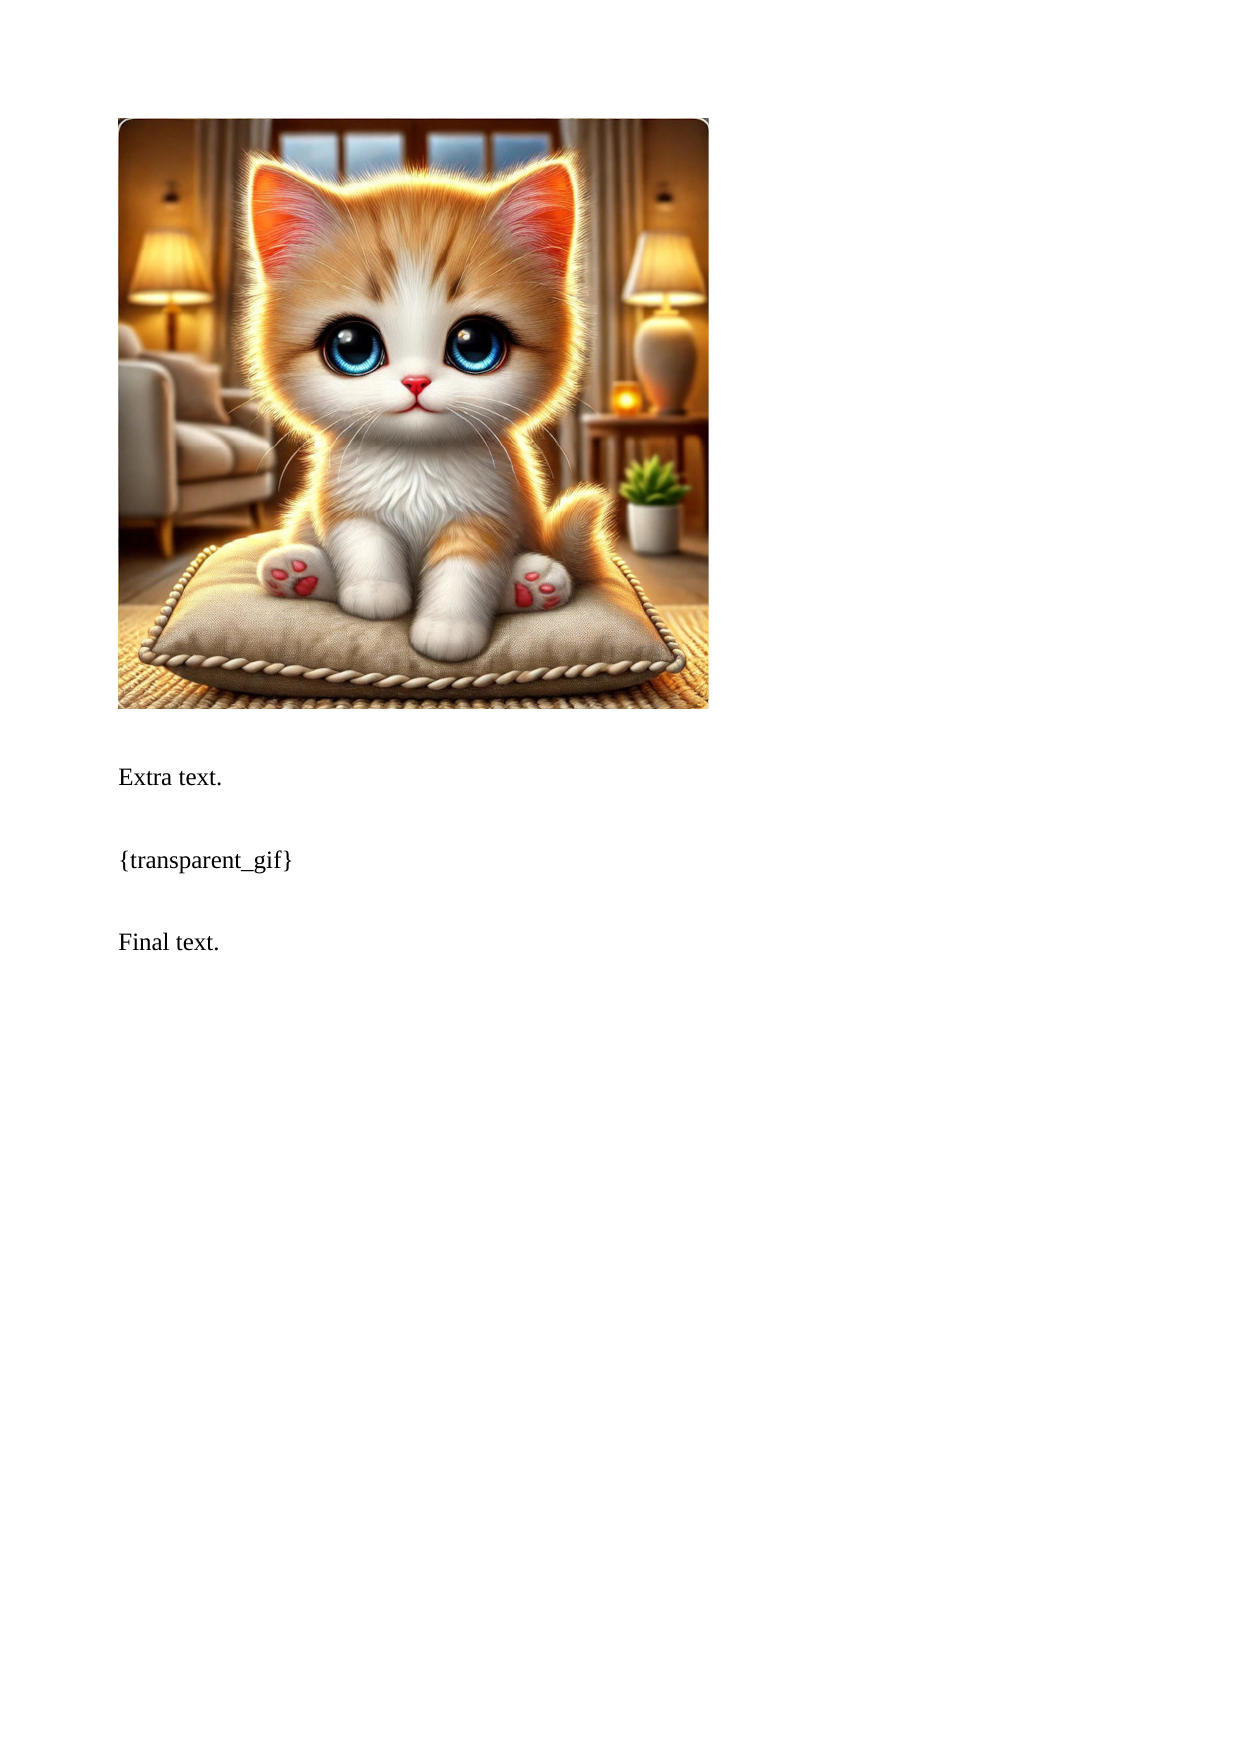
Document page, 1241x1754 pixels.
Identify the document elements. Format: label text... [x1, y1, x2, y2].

text {transparent_gif} [118, 845, 1122, 874]
text Final text. [118, 927, 1122, 956]
picture [118, 118, 709, 709]
text Extra text. [118, 762, 1122, 791]
